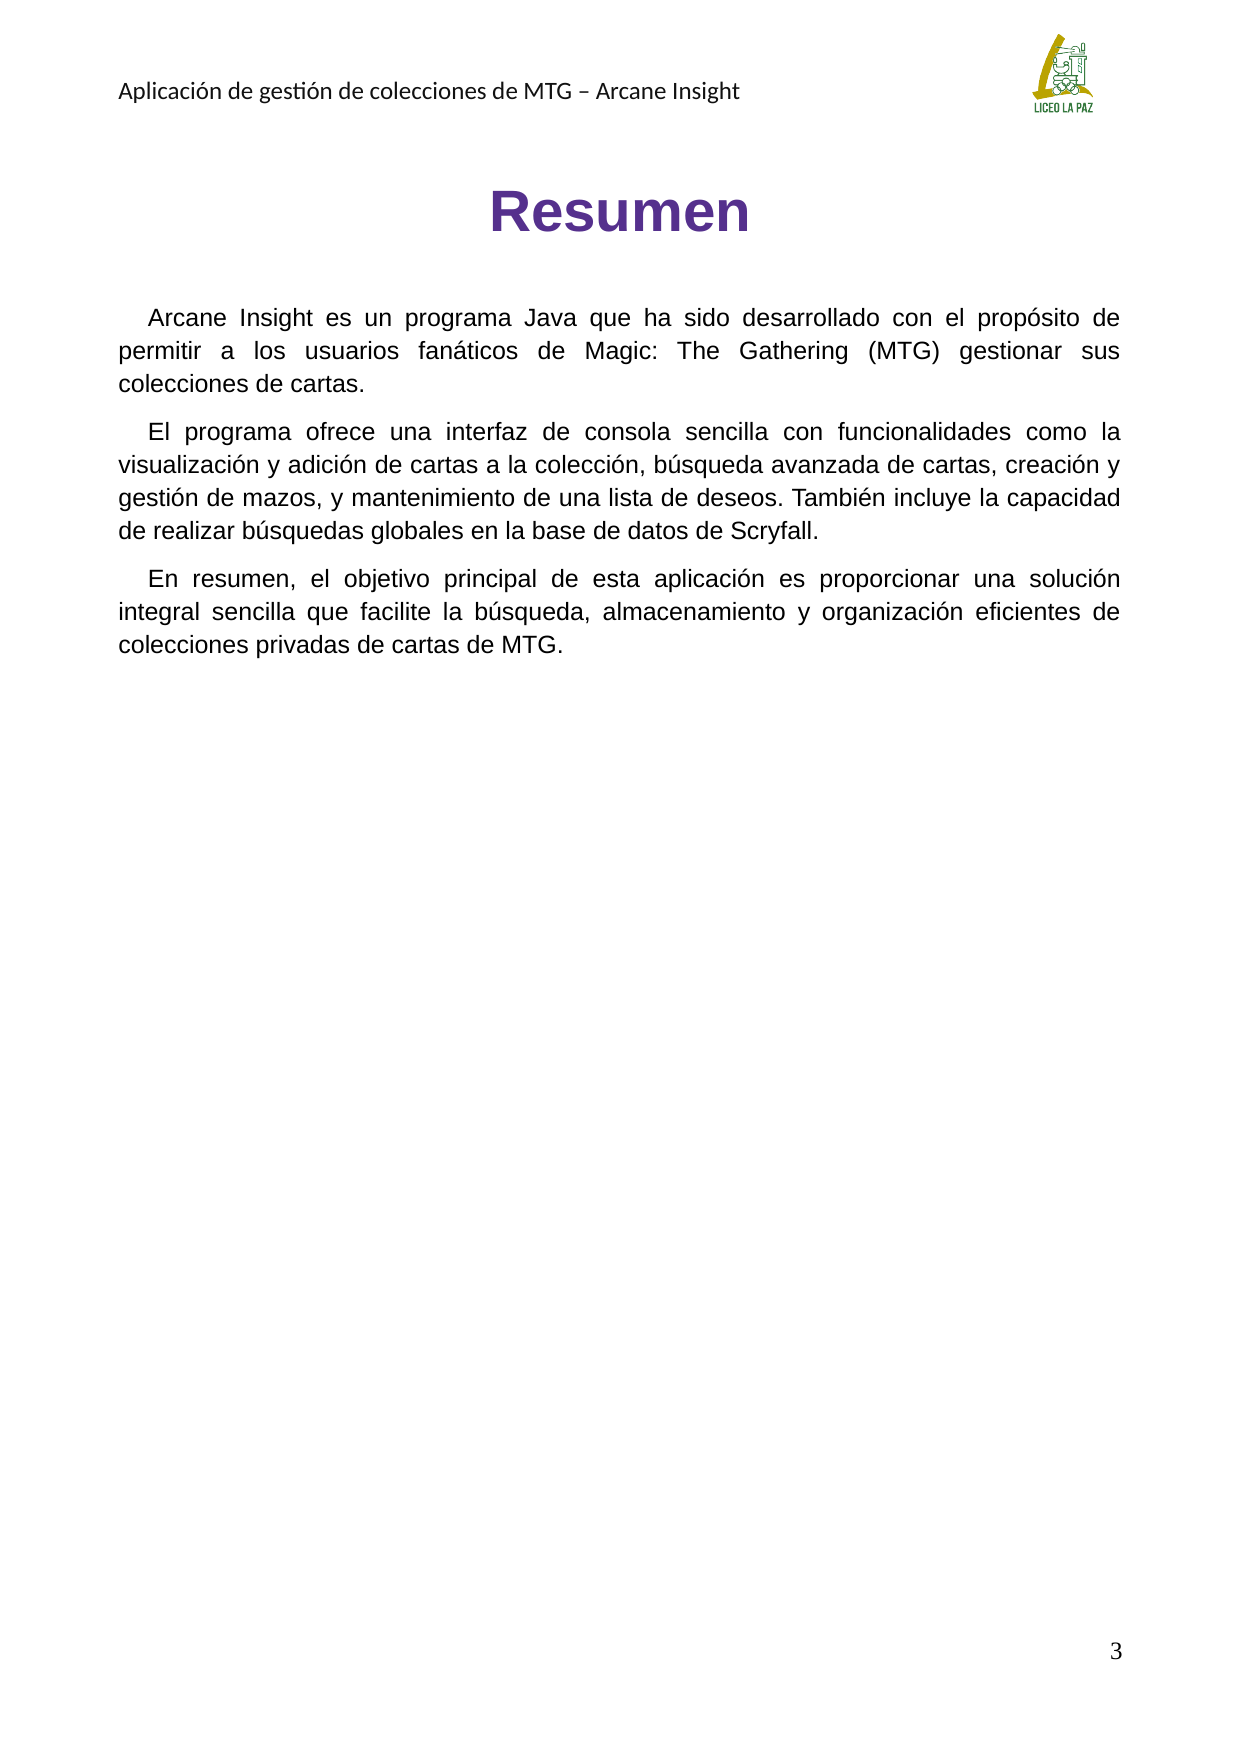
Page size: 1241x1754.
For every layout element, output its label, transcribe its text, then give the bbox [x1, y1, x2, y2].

subtitle Resumen [118, 118, 1122, 303]
text El programa ofrece una interfaz de consola sencilla con funcionalidades como la visualización y adición de cartas a la colección, búsqueda avanzada de cartas, creación y gestión de mazos, y mantenimiento de una lista de deseos. También incluye la capacidad de realizar búsquedas globales en la base de datos de Scryfall. [118, 417, 1122, 545]
picture [1025, 26, 1100, 121]
text En resumen, el objetivo principal de esta aplicación es proporcionar una solución integral sencilla que facilite la búsqueda, almacenamiento y organización eficientes de colecciones privadas de cartas de MTG. [118, 564, 1122, 658]
text Arcane Insight es un programa Java que ha sido desarrollado con el propósito de permitir a los usuarios fanáticos de Magic: The Gathering (MTG) gestionar sus colecciones de cartas. [118, 303, 1122, 398]
